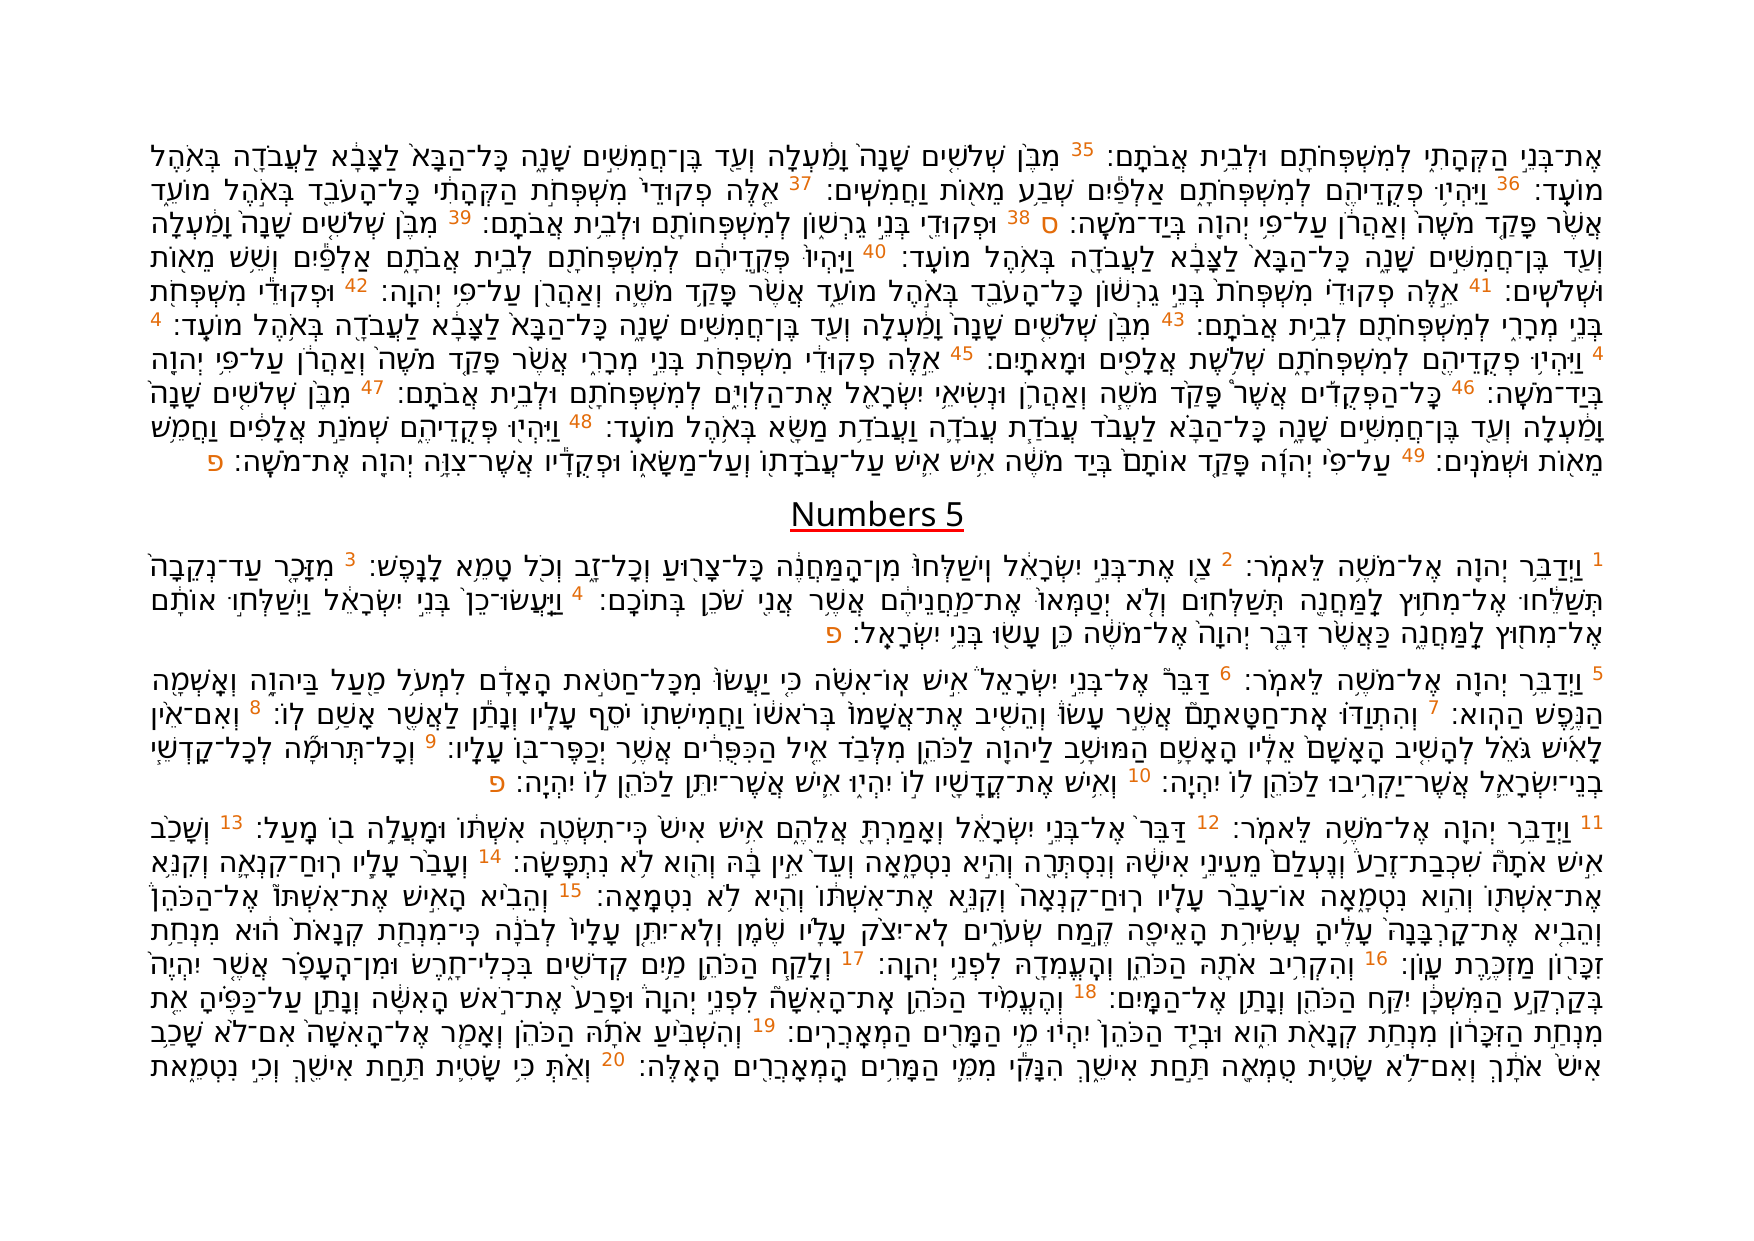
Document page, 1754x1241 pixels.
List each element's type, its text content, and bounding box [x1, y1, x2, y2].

text 29 בְּנֵ֖י מְרָרִ֑י לְמִשְׁפְּחֹתָ֥ם לְבֵית־אֲבֹתָ֖ם תִּפְקֹ֥ד אֹתָֽם׃ ‬‬‬30 מִבֶּן֩ שְׁלֹשִׁ֨ים שָׁנָ֜ה וָמַ֗עְלָה וְעַ֛ד בֶּן־חֲמִשִּׁ֥ים שָׁנָ֖ה תִּפְקְדֵ֑ם כָּל־הַבָּא֙ לַצָּבָ֔א לַעֲבֹ֕ד אֶת־עֲבֹדַ֖ת אֹ֥הֶל מוֹעֵֽד׃ ‬‬‬31 וְזֹאת֙ מִשְׁמֶ֣רֶת מַשָּׂאָ֔ם לְכָל־עֲבֹדָתָ֖ם בְּאֹ֣הֶל מוֹעֵ֑ד קַרְשֵׁי֙ הַמִּשְׁכָּ֔ן וּבְרִיחָ֖יו וְעַמּוּדָ֥יו וַאֲדָנָֽיו׃ ‬‬‬32 וְעַמּוּדֵי֩ הֶחָצֵ֨ר סָבִ֜יב וְאַדְנֵיהֶ֗ם וִֽיתֵדֹתָם֙ וּמֵ֣יתְרֵיהֶ֔ם לְכָל־כְּלֵיהֶ֔ם וּלְכֹ֖ל עֲבֹדָתָ֑ם וּבְשֵׁמֹ֣ת תִּפְקְד֔וּ אֶת־כְּלֵ֖י מִשְׁמֶ֥רֶת מַשָּׂאָֽם׃ ‬‬‬33 זֹ֣את עֲבֹדַ֗ת מִשְׁפְּחֹת֙ בְּנֵ֣י מְרָרִ֔י לְכָל־עֲבֹדָתָ֖ם בְּאֹ֣הֶל מוֹעֵ֑ד בְּיַד֙ אִֽיתָמָ֔ר בֶּֽן־אַהֲרֹ֖ן הַכֹּהֵֽן׃ ‬‬‬34 וַיִּפְקֹ֨ד מֹשֶׁ֧ה וְאַהֲרֹ֛ן וּנְשִׂיאֵ֥י הָעֵדָ֖ה אֶת־בְּנֵ֣י הַקְּהָתִ֑י לְמִשְׁפְּחֹתָ֖ם וּלְבֵ֥ית אֲבֹתָֽם׃ ‬‬‬35 מִבֶּ֨ן שְׁלֹשִׁ֤ים שָׁנָה֙ וָמַ֔עְלָה וְעַ֖ד בֶּן־חֲמִשִּׁ֣ים שָׁנָ֑ה כָּל־הַבָּא֙ לַצָּבָ֔א לַעֲבֹדָ֖ה בְּאֹ֥הֶל מוֹעֵֽד׃ ‬‬‬36 וַיִּהְי֥וּ פְקֻדֵיהֶ֖ם לְמִשְׁפְּחֹתָ֑ם אַלְפַּ֕יִם שְׁבַ֥ע מֵא֖וֹת וַחֲמִשִּֽׁים׃ ‬‬‬37 אֵ֤לֶּה פְקוּדֵי֙ מִשְׁפְּחֹ֣ת הַקְּהָתִ֔י כָּל־הָעֹבֵ֖ד בְּאֹ֣הֶל מוֹעֵ֑ד אֲשֶׁ֨ר פָּקַ֤ד מֹשֶׁה֙ וְאַהֲרֹ֔ן עַל־פִּ֥י יְהוָ֖ה בְּיַד־מֹשֶֽׁה׃ ס ‬‬‬38 וּפְקוּדֵ֖י בְּנֵ֣י גֵרְשׁ֑וֹן לְמִשְׁפְּחוֹתָ֖ם וּלְבֵ֥ית אֲבֹתָֽם׃ ‬‬‬39 מִבֶּ֨ן שְׁלֹשִׁ֤ים שָׁנָה֙ וָמַ֔עְלָה וְעַ֖ד בֶּן־חֲמִשִּׁ֣ים שָׁנָ֑ה כָּל־הַבָּא֙ לַצָּבָ֔א לַעֲבֹדָ֖ה בְּאֹ֥הֶל מוֹעֵֽד׃ ‬‬‬40 וַיִּֽהְיוּ֙ פְּקֻ֣דֵיהֶ֔ם לְמִשְׁפְּחֹתָ֖ם לְבֵ֣ית אֲבֹתָ֑ם אַלְפַּ֕יִם וְשֵׁ֥שׁ מֵא֖וֹת וּשְׁלֹשִֽׁים׃ ‬‬‬41 אֵ֣לֶּה פְקוּדֵ֗י מִשְׁפְּחֹת֙ בְּנֵ֣י גֵרְשׁ֔וֹן כָּל־הָעֹבֵ֖ד בְּאֹ֣הֶל מוֹעֵ֑ד אֲשֶׁ֨ר פָּקַ֥ד מֹשֶׁ֛ה וְאַהֲרֹ֖ן עַל־פִּ֥י יְהוָֽה׃ ‬‬‬42 וּפְקוּדֵ֕י מִשְׁפְּחֹ֖ת בְּנֵ֣י מְרָרִ֑י לְמִשְׁפְּחֹתָ֖ם לְבֵ֥ית אֲבֹתָֽם׃ ‬‬‬43 מִבֶּ֨ן שְׁלֹשִׁ֤ים שָׁנָה֙ וָמַ֔עְלָה וְעַ֖ד בֶּן־חֲמִשִּׁ֣ים שָׁנָ֑ה כָּל־הַבָּא֙ לַצָּבָ֔א לַעֲבֹדָ֖ה בְּאֹ֥הֶל מוֹעֵֽד׃ ‬‬‬44 וַיִּהְי֥וּ פְקֻדֵיהֶ֖ם לְמִשְׁפְּחֹתָ֑ם שְׁלֹ֥שֶׁת אֲלָפִ֖ים וּמָאתָֽיִם׃ ‬‬‬45 אֵ֣לֶּה פְקוּדֵ֔י מִשְׁפְּחֹ֖ת בְּנֵ֣י מְרָרִ֑י אֲשֶׁ֨ר פָּקַ֤ד מֹשֶׁה֙ וְאַהֲרֹ֔ן עַל־פִּ֥י יְהוָ֖ה בְּיַד־מֹשֶֽׁה׃ ‬‬‬46 כָּֽל־הַפְּקֻדִ֡ים אֲשֶׁר֩ פָּקַ֨ד מֹשֶׁ֧ה וְאַהֲרֹ֛ן וּנְשִׂיאֵ֥י יִשְׂרָאֵ֖ל אֶת־הַלְוִיִּ֑ם לְמִשְׁפְּחֹתָ֖ם וּלְבֵ֥ית אֲבֹתָֽם׃ ‬‬‬47 מִבֶּ֨ן שְׁלֹשִׁ֤ים שָׁנָה֙ וָמַ֔עְלָה וְעַ֖ד בֶּן־חֲמִשִּׁ֣ים שָׁנָ֑ה כָּל־הַבָּ֗א לַעֲבֹ֨ד עֲבֹדַ֧ת עֲבֹדָ֛ה וַעֲבֹדַ֥ת מַשָּׂ֖א בְּאֹ֥הֶל מוֹעֵֽד׃ ‬‬‬48 וַיִּהְי֖וּ פְּקֻדֵיהֶ֑ם שְׁמֹנַ֣ת אֲלָפִ֔ים וַחֲמֵ֥שׁ מֵא֖וֹת וּשְׁמֹנִֽים׃ ‬‬‬49 עַל־פִּ֨י יְהוָ֜ה פָּקַ֤ד אוֹתָם֙ בְּיַד מֹשֶׁ֔ה אִ֥ישׁ אִ֛ישׁ עַל־עֲבֹדָת֖וֹ וְעַל־מַשָּׂא֑וֹ וּפְקֻדָ֕יו אֲשֶׁר־צִוָּ֥ה יְהוָ֖ה אֶת־מֹשֶֽׁה׃ פ ‬‬‬‬‬‬‬‬‬‬‬‬‬‬‬‬‬‬‬‬‬‬‬‬ [150, 139, 1604, 478]
text 1 וַיְדַבֵּ֥ר יְהוָ֖ה אֶל־מֹשֶׁ֥ה לֵּאמֹֽר׃ 2 צַ֚ו אֶת־בְּנֵ֣י יִשְׂרָאֵ֔ל וִֽישַׁלְּחוּ֙ מִן־הַֽמַּחֲנֶ֔ה כָּל־צָר֖וּעַ וְכָל־זָ֑ב וְכֹ֖ל טָמֵ֥א לָנָֽפֶשׁ׃ ‬‬‬3 מִזָּכָ֤ר עַד־נְקֵבָה֙ תְּשַׁלֵּ֔חוּ אֶל־מִח֥וּץ לַֽמַּחֲנֶ֖ה תְּשַׁלְּח֑וּם וְלֹ֤א יְטַמְּאוּ֙ אֶת־מַ֣חֲנֵיהֶ֔ם אֲשֶׁ֥ר אֲנִ֖י שֹׁכֵ֥ן בְּתוֹכָֽם׃ ‬‬‬4 וַיַּֽעֲשׂוּ־כֵן֙ בְּנֵ֣י יִשְׂרָאֵ֔ל וַיְשַׁלְּח֣וּ אוֹתָ֔ם אֶל־מִח֖וּץ לַֽמַּחֲנֶ֑ה כַּאֲשֶׁ֨ר דִּבֶּ֤ר יְהוָה֙ אֶל־מֹשֶׁ֔ה כֵּ֥ן עָשׂ֖וּ בְּנֵ֥י יִשְׂרָאֵֽל׃ פ ‬‬‬‬‬‬ [150, 549, 1604, 651]
text 5 וַיְדַבֵּ֥ר יְהוָ֖ה אֶל־מֹשֶׁ֥ה לֵּאמֹֽר׃ ‬‬‬6 דַּבֵּר֮ אֶל־בְּנֵ֣י יִשְׂרָאֵל֒ אִ֣ישׁ אֽוֹ־אִשָּׁ֗ה כִּ֤י יַעֲשׂוּ֙ מִכָּל־חַטֹּ֣את הָֽאָדָ֔ם לִמְעֹ֥ל מַ֖עַל בַּיהוָ֑ה וְאָֽשְׁמָ֖ה הַנֶּ֥פֶשׁ הַהִֽוא׃ ‬‬‬7 וְהִתְוַדּ֗וּ אֶֽת־חַטָּאתָם֮ אֲשֶׁ֣ר עָשׂוּ֒ וְהֵשִׁ֤יב אֶת־אֲשָׁמוֹ֙ בְּרֹאשׁ֔וֹ וַחֲמִישִׁת֖וֹ יֹסֵ֣ף עָלָ֑יו וְנָתַ֕ן לַאֲשֶׁ֖ר אָשַׁ֥ם לֽוֹ׃ ‬‬‬8 וְאִם־אֵ֨ין לָאִ֜ישׁ גֹּאֵ֗ל לְהָשִׁ֤יב הָאָשָׁם֙ אֵלָ֔יו הָאָשָׁ֛ם הַמּוּשָׁ֥ב לַיהוָ֖ה לַכֹּהֵ֑ן מִלְּבַ֗ד אֵ֚יל הַכִּפֻּרִ֔ים אֲשֶׁ֥ר יְכַפֶּר־בּ֖וֹ עָלָֽיו׃ ‬‬‬9 וְכָל־תְּרוּמָ֞ה לְכָל־קָדְשֵׁ֧י בְנֵי־יִשְׂרָאֵ֛ל אֲשֶׁר־יַקְרִ֥יבוּ לַכֹּהֵ֖ן ל֥וֹ יִהְיֶֽה׃ ‬‬‬10 וְאִ֥ישׁ אֶת־קֳדָשָׁ֖יו ל֣וֹ יִהְי֑וּ אִ֛ישׁ אֲשֶׁר־יִתֵּ֥ן לַכֹּהֵ֖ן ל֥וֹ יִהְיֶֽה׃ פ ‬‬‬‬‬‬‬‬‬ [150, 663, 1604, 799]
text 11 וַיְדַבֵּ֥ר יְהוָ֖ה אֶל־מֹשֶׁ֥ה לֵּאמֹֽר׃ ‬‬‬12 דַּבֵּר֙ אֶל־בְּנֵ֣י יִשְׂרָאֵ֔ל וְאָמַרְתָּ֖ אֲלֵהֶ֑ם אִ֥ישׁ אִישׁ֙ כִּֽי־תִשְׂטֶ֣ה אִשְׁתּ֔וֹ וּמָעֲלָ֥ה ב֖וֹ מָֽעַל׃ ‬‬‬13 וְשָׁכַ֨ב אִ֣ישׁ אֹתָהּ֮ שִׁכְבַת־זֶרַע֒ וְנֶעְלַם֙ מֵעֵינֵ֣י אִישָׁ֔הּ וְנִסְתְּרָ֖ה וְהִ֣יא נִטְמָ֑אָה וְעֵד֙ אֵ֣ין בָּ֔הּ וְהִ֖וא לֹ֥א נִתְפָּֽשָׂה׃ ‬‬‬14 וְעָבַ֨ר עָלָ֧יו רֽוּחַ־קִנְאָ֛ה וְקִנֵּ֥א אֶת־אִשְׁתּ֖וֹ וְהִ֣וא נִטְמָ֑אָה אוֹ־עָבַ֨ר עָלָ֤יו רֽוּחַ־קִנְאָה֙ וְקִנֵּ֣א אֶת־אִשְׁתּ֔וֹ וְהִ֖יא לֹ֥א נִטְמָֽאָה׃ ‬‬‬15 וְהֵבִ֨יא הָאִ֣ישׁ אֶת־אִשְׁתּוֹ֮ אֶל־הַכֹּהֵן֒ וְהֵבִ֤יא אֶת־קָרְבָּנָהּ֙ עָלֶ֔יהָ עֲשִׂירִ֥ת הָאֵיפָ֖ה קֶ֣מַח שְׂעֹרִ֑ים לֹֽא־יִצֹ֨ק עָלָ֜יו שֶׁ֗מֶן וְלֹֽא־יִתֵּ֤ן עָלָיו֙ לְבֹנָ֔ה כִּֽי־מִנְחַ֤ת קְנָאֹת֙ ה֔וּא מִנְחַ֥ת זִכָּר֖וֹן מַזְכֶּ֥רֶת עָוֺֽן׃ ‬‬‬16 וְהִקְרִ֥יב אֹתָ֖הּ הַכֹּהֵ֑ן וְהֶֽעֱמִדָ֖הּ לִפְנֵ֥י יְהוָֽה׃ ‬‬‬17 וְלָקַ֧ח הַכֹּהֵ֛ן מַ֥יִם קְדֹשִׁ֖ים בִּכְלִי־חָ֑רֶשׂ וּמִן־הֶֽעָפָ֗ר אֲשֶׁ֤ר יִהְיֶה֙ בְּקַרְקַ֣ע הַמִּשְׁכָּ֔ן יִקַּ֥ח הַכֹּהֵ֖ן וְנָתַ֥ן אֶל־הַמָּֽיִם׃ ‬‬‬18 וְהֶעֱמִ֨יד הַכֹּהֵ֥ן אֶֽת־הָאִשָּׁה֮ לִפְנֵ֣י יְהוָה֒ וּפָרַע֙ אֶת־רֹ֣אשׁ הָֽאִשָּׁ֔ה וְנָתַ֣ן עַל־כַּפֶּ֗יהָ אֵ֚ת מִנְחַ֣ת הַזִּכָּר֔וֹן מִנְחַ֥ת קְנָאֹ֖ת הִ֑וא וּבְיַ֤ד הַכֹּהֵן֙ יִהְי֔וּ מֵ֥י הַמָּרִ֖ים הַמְאָֽרֲרִֽים׃ ‬‬‬19 וְהִשְׁבִּ֨יעַ אֹתָ֜הּ הַכֹּהֵ֗ן וְאָמַ֤ר אֶל־הָֽאִשָּׁה֙ אִם־לֹ֨א שָׁכַ֥ב אִישׁ֙ אֹתָ֔ךְ וְאִם־לֹ֥א שָׂטִ֛ית טֻמְאָ֖ה תַּ֣חַת אִישֵׁ֑ךְ הִנָּקִ֕י מִמֵּ֛י הַמָּרִ֥ים הַֽמְאָרֲרִ֖ים הָאֵֽלֶּה׃ ‬‬‬20 וְאַ֗תְּ כִּ֥י שָׂטִ֛ית תַּ֥חַת אִישֵׁ֖ךְ וְכִ֣י נִטְמֵ֑את וַיִּתֵּ֨ן אִ֥ישׁ בָּךְ֙ אֶת־שְׁכָבְתּ֔וֹ מִֽבַּלְעֲדֵ֖י אִישֵֽׁךְ׃ ‬‬‬21 וְהִשְׁבִּ֨יעַ הַכֹּהֵ֥ן אֶֽת־הָֽאִשָּׁה֮ בִּשְׁבֻעַ֣ת הָאָלָה֒ וְאָמַ֤ר הַכֹּהֵן֙ לָֽאִשָּׁ֔ה יִתֵּ֨ן יְהוָ֥ה אוֹתָ֛ךְ לְאָלָ֥ה וְלִשְׁבֻעָ֖ה בְּת֣וֹךְ עַמֵּ֑ךְ בְּתֵ֨ת יְהוָ֤ה אֶת־יְרֵכֵךְ֙ נֹפֶ֔לֶת וְאֶת־בִּטְנֵ֖ךְ צָבָֽה׃ ‬‬‬22 וּ֠בָאוּ הַמַּ֨יִם הַמְאָרְרִ֤ים הָאֵ֙לֶּה֙ בְּֽמֵעַ֔יִךְ לַצְבּ֥וֹת בֶּ֖טֶן וְלַנְפִּ֣ל יָרֵ֑ךְ וְאָמְרָ֥ה הָאִשָּׁ֖ה אָמֵ֥ן ׀ אָמֵֽן׃ ‬‬‬23 וְ֠כָתַב אֶת־הָאָלֹ֥ת הָאֵ֛לֶּה הַכֹּהֵ֖ן בַּסֵּ֑פֶר וּמָחָ֖ה אֶל־מֵ֥י הַמָּרִֽים׃ ‬‬‬24 וְהִשְׁקָה֙ אֶת־הָ֣אִשָּׁ֔ה אֶת־מֵ֥י הַמָּרִ֖ים הַמְאָֽרֲרִ֑ים וּבָ֥אוּ בָ֛הּ הַמַּ֥יִם הַֽמְאָרֲרִ֖ים לְמָרִֽים׃ ‬‬‬25 וְלָקַ֤ח הַכֹּהֵן֙ מִיַּ֣ד הָֽאִשָּׁ֔ה אֵ֖ת מִנְחַ֣ת הַקְּנָאֹ֑ת וְהֵנִ֤יף אֶת־הַמִּנְחָה֙ לִפְנֵ֣י יְהוָ֔ה וְהִקְרִ֥יב אֹתָ֖הּ אֶל־הַמִּזְבֵּֽחַ׃ ‬‬‬26 וְקָמַ֨ץ הַכֹּהֵ֤ן מִן־הַמִּנְחָה֙ אֶת־אַזְכָּ֣רָתָ֔הּ וְהִקְטִ֖יר הַמִּזְבֵּ֑חָה וְאַחַ֛ר יַשְׁקֶ֥ה אֶת־הָאִשָּׁ֖ה אֶת־הַמָּֽיִם׃ ‬‬‬27 וְהִשְׁקָ֣הּ אֶת־הַמַּ֗יִם וְהָיְתָ֣ה אִֽם־נִטְמְאָה֮ וַתִּמְעֹ֣ל מַ֣עַל בְּאִישָׁהּ֒ וּבָ֨אוּ בָ֜הּ הַמַּ֤יִם הַמְאֽ͏ָרֲרִים֙ לְמָרִ֔ים וְצָבְתָ֣ה בִטְנָ֔הּ וְנָפְלָ֖ה יְרֵכָ֑הּ וְהָיְתָ֧ה הָאִשָּׁ֛ה לְאָלָ֖ה בְּקֶ֥רֶב עַמָּֽהּ׃ ‬‬‬28 וְאִם־לֹ֤א נִטְמְאָה֙ הָֽאִשָּׁ֔ה וּטְהֹרָ֖ה הִ֑וא וְנִקְּתָ֖ה וְנִזְרְעָ֥ה זָֽרַע׃ ‬‬‬29 זֹ֥את תּוֹרַ֖ת הַקְּנָאֹ֑ת אֲשֶׁ֨ר תִּשְׂטֶ֥ה אִשָּׁ֛ה תַּ֥חַת אִישָׁ֖הּ וְנִטְמָֽאָה׃ ‬‬‬30 א֣וֹ אִ֗ישׁ אֲשֶׁ֨ר תַּעֲבֹ֥ר עָלָ֛יו ר֥וּחַ קִנְאָ֖ה וְקִנֵּ֣א אֶת־אִשְׁתּ֑וֹ וְהֶעֱמִ֤יד אֶת־הָֽאִשָּׁה֙ לִפְנֵ֣י יְהוָ֔ה וְעָ֤שָׂה לָהּ֙ הַכֹּהֵ֔ן אֵ֥ת כָּל־הַתּוֹרָ֖ה הַזֹּֽאת׃ ‬‬‬31 וְנִקָּ֥ה הָאִ֖ישׁ מֵעָוֺ֑ן וְהָאִשָּׁ֣ה הַהִ֔וא תִּשָּׂ֖א אֶת־עֲוֺנָֽהּ׃ פ ‬‬‬‬‬‬‬‬‬‬‬‬‬‬‬‬‬‬‬‬‬‬‬‬ [150, 812, 1604, 1083]
text Numbers 5 [150, 491, 1604, 536]
